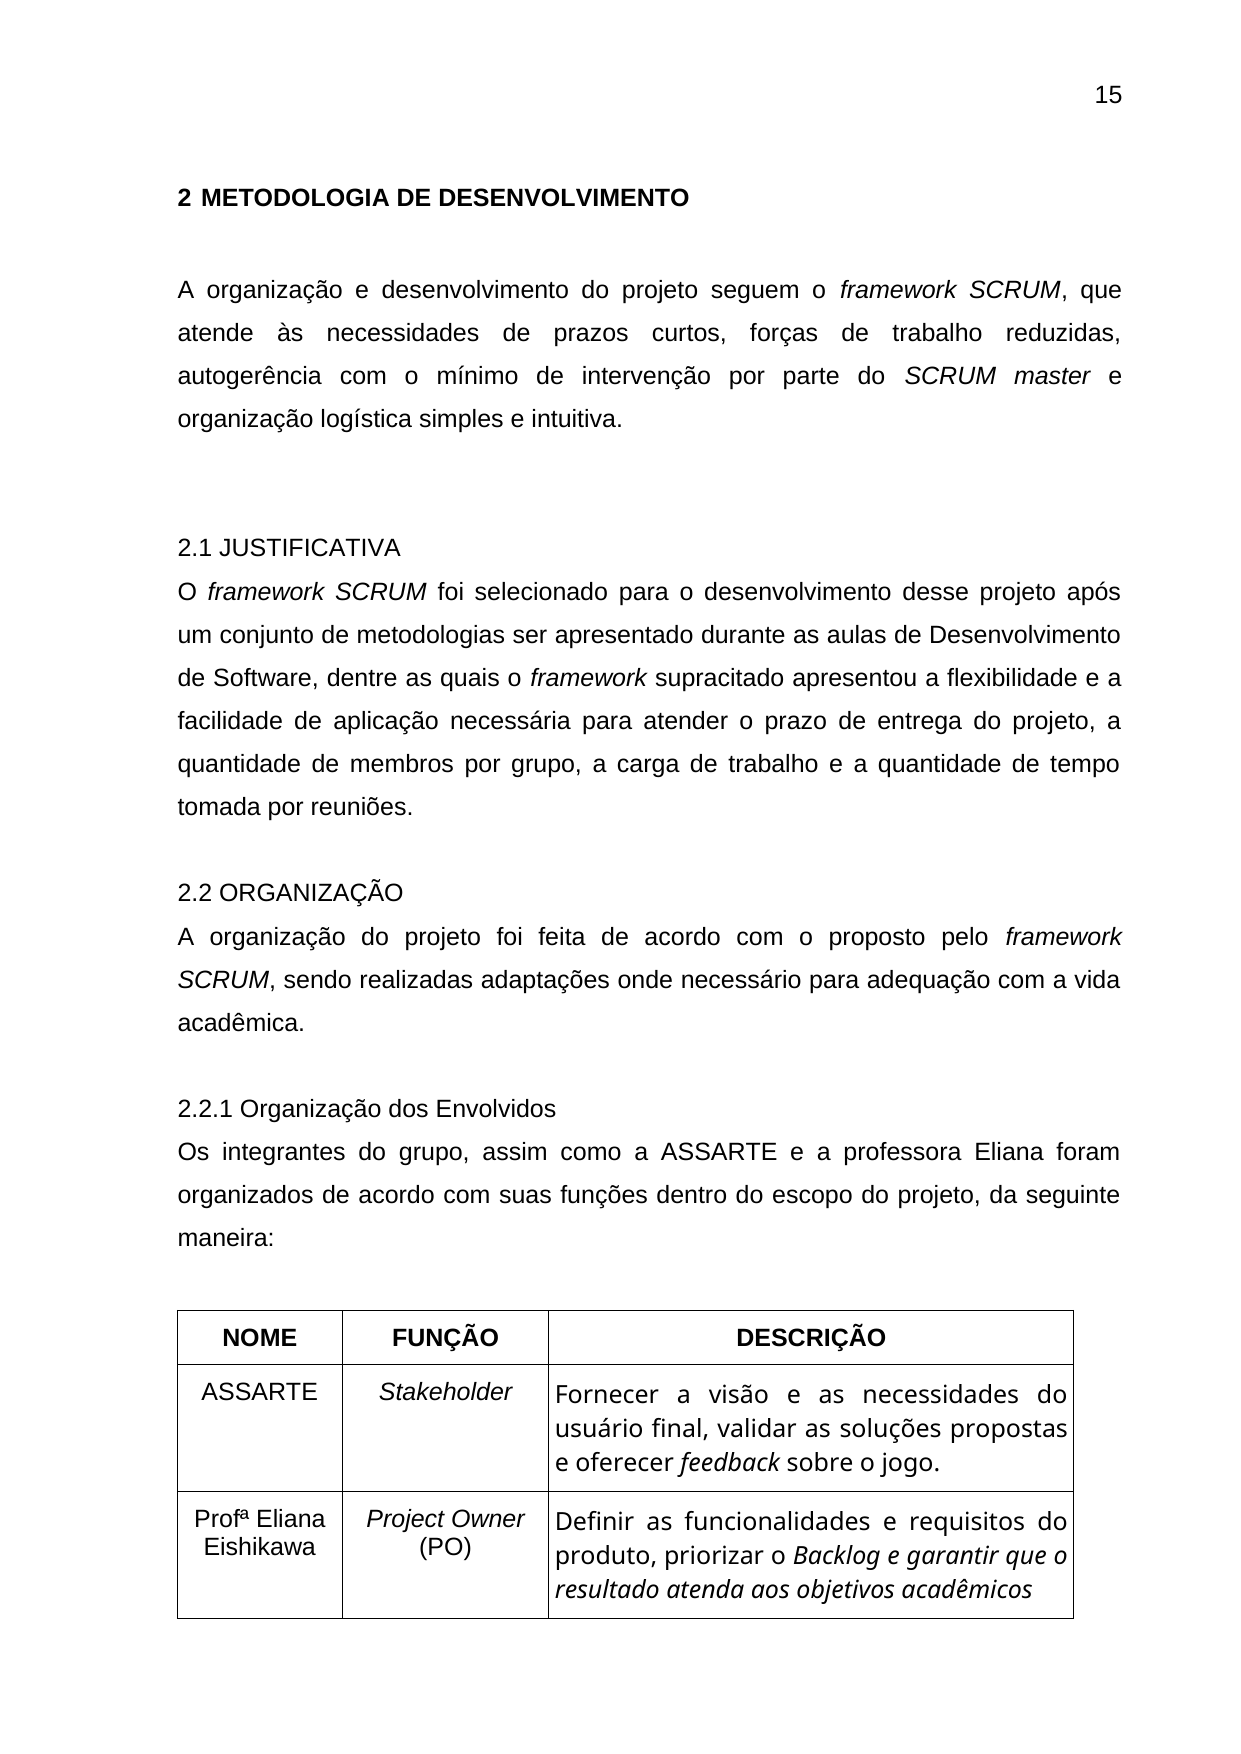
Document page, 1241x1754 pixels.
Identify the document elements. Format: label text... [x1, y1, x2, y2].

table_cell Fornecer a visão e as necessidades do usuário final, validar as soluções propostas e oferecer feedback sobre o jogo. [549, 1365, 1073, 1491]
table_header NOME [178, 1311, 342, 1363]
table_cell ASSARTE [178, 1365, 342, 1491]
table_cell Profª Eliana Eishikawa [178, 1492, 342, 1618]
table_cell Project Owner (PO) [343, 1492, 548, 1618]
text 2.1 JUSTIFICATIVA [177, 533, 1122, 562]
text Os integrantes do grupo, assim como a ASSARTE e a professora Eliana foram organizados de acordo com suas funções dentro do escopo do projeto, da seguinte maneira: [177, 1137, 1122, 1252]
text O framework SCRUM foi selecionado para o desenvolvimento desse projeto após um conjunto de metodologias ser apresentado durante as aulas de Desenvolvimento de Software, dentre as quais o framework supracitado apresentou a flexibilidade e a facilidade de aplicação necessária para atender o prazo de entrega do projeto, a quantidade de membros por grupo, a carga de trabalho e a quantidade de tempo tomada por reuniões. [177, 577, 1122, 821]
list metodologia de desenvolvimento [177, 183, 1122, 212]
table_cell Stakeholder [343, 1365, 548, 1491]
text A organização do projeto foi feita de acordo com o proposto pelo framework SCRUM, sendo realizadas adaptações onde necessário para adequação com a vida acadêmica. [177, 922, 1122, 1037]
text 2.2 ORGANIZAÇÃO [177, 878, 1122, 907]
table_header DESCRIÇÃO [549, 1311, 1073, 1363]
table_cell Definir as funcionalidades e requisitos do produto, priorizar o Backlog e garantir que o resultado atenda aos objetivos acadêmicos [549, 1492, 1073, 1618]
table_header FUNÇÃO [343, 1311, 548, 1363]
text 2.2.1 Organização dos Envolvidos [177, 1094, 1122, 1123]
text A organização e desenvolvimento do projeto seguem o framework SCRUM, que atende às necessidades de prazos curtos, forças de trabalho reduzidas, autogerência com o mínimo de intervenção por parte do SCRUM master e organização logística simples e intuitiva. [177, 275, 1122, 433]
